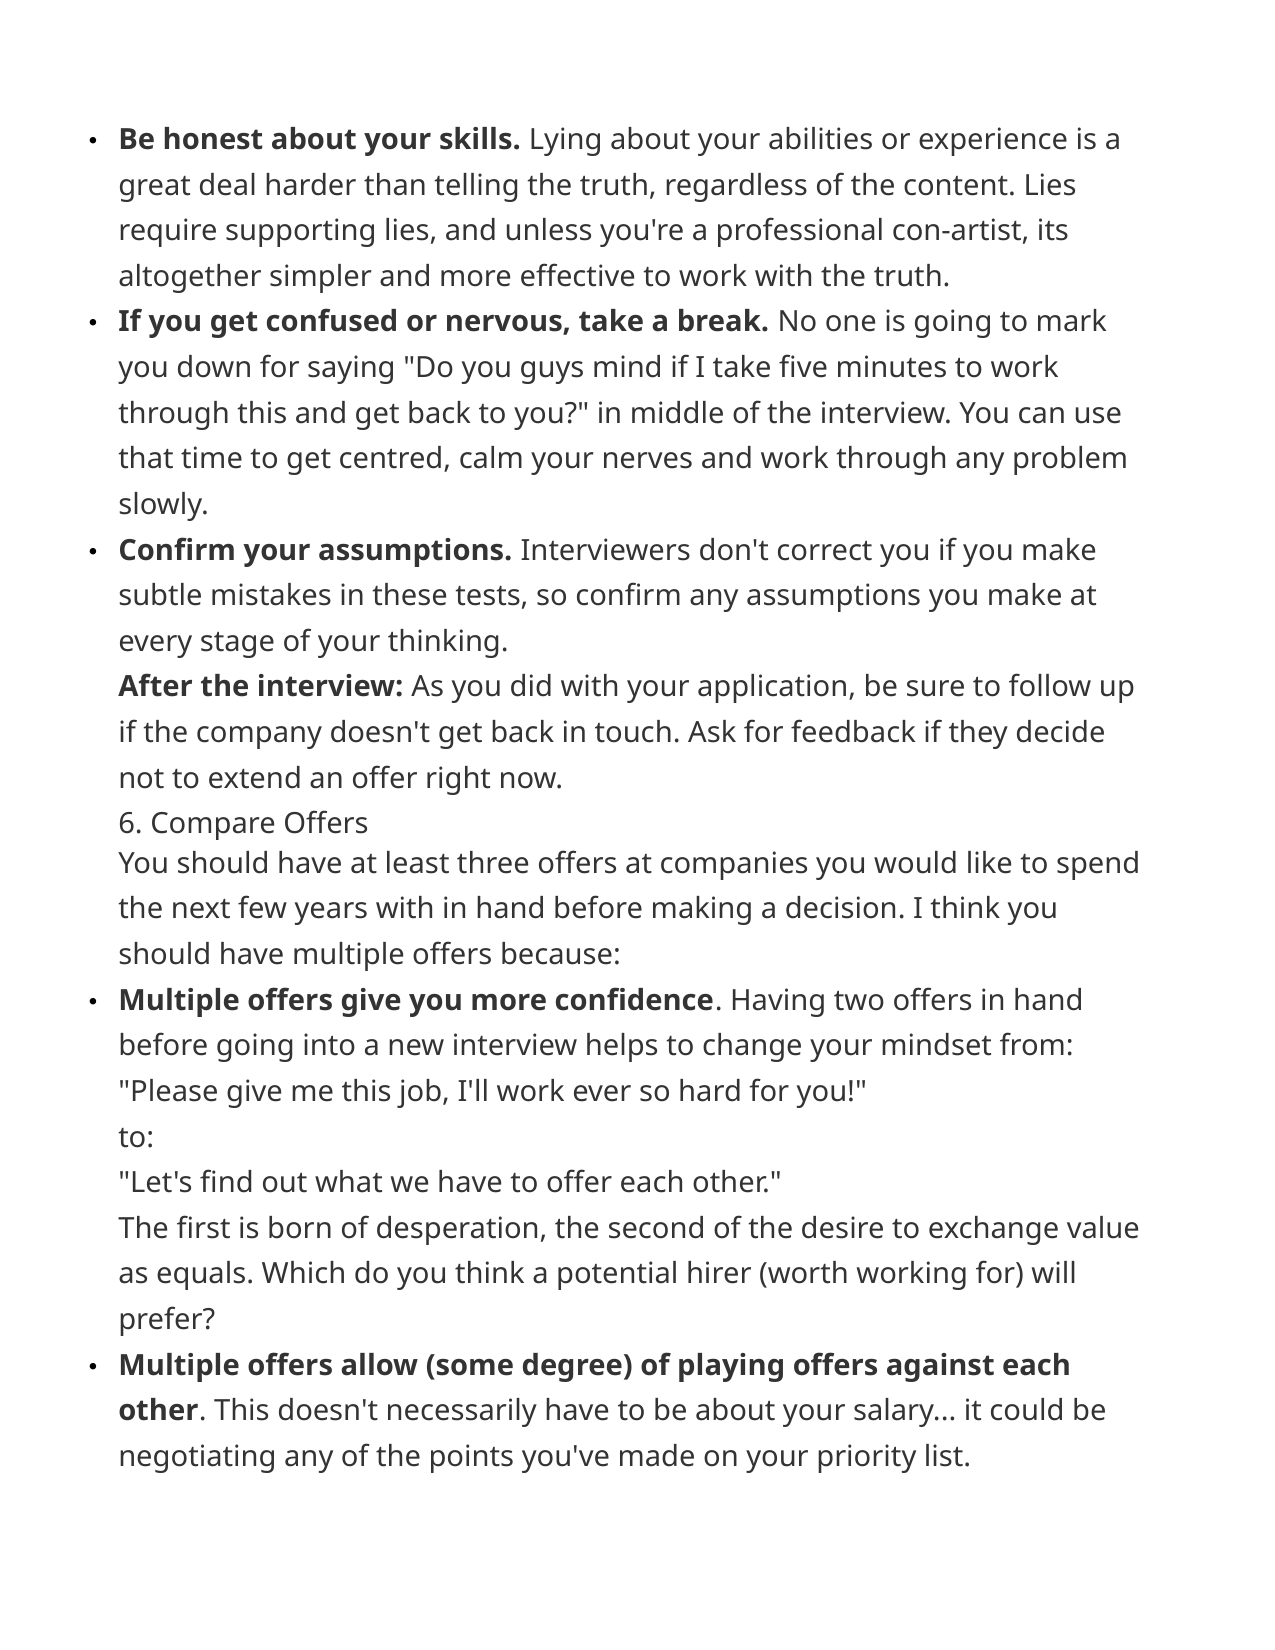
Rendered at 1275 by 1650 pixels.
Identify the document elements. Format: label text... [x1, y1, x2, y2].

list If you get confused or nervous, take a break. No one is going to mark you down for saying "Do you guys mind if I take five minutes to work through this and get back to you?" in middle of the interview. You can use that time to get centred, calm your nerves and work through any problem slowly. [118, 301, 1157, 523]
list "Please give me this job, I'll work ever so hard for you!" [118, 1070, 1157, 1110]
list "Let's find out what we have to offer each other." [118, 1162, 1157, 1201]
list Confirm your assumptions. Interviewers don't correct you if you make subtle mistakes in these tests, so confirm any assumptions you make at every stage of your thinking. [118, 529, 1157, 660]
list Multiple offers give you more confidence. Having two offers in hand before going into a new interview helps to change your mindset from: [118, 979, 1157, 1064]
subtitle 6. Compare Offers [118, 802, 1157, 842]
list Multiple offers allow (some degree) of playing offers against each other. This doesn't necessarily have to be about your salary... it could be negotiating any of the points you've made on your priority list. [118, 1344, 1157, 1475]
list The first is born of desperation, the second of the desire to exchange value as equals. Which do you think a potential hirer (worth working for) will prefer? [118, 1207, 1157, 1338]
list Be honest about your skills. Lying about your abilities or experience is a great deal harder than telling the truth, regardless of the content. Lies require supporting lies, and unless you're a professional con-artist, its altogether simpler and more effective to work with the truth. [118, 118, 1157, 295]
text After the interview: As you did with your application, be sure to follow up if the company doesn't get back in touch. Ask for feedback if they decide not to extend an offer right now. [118, 666, 1157, 797]
text You should have at least three offers at companies you would like to spend the next few years with in hand before making a decision. I think you should have multiple offers because: [118, 842, 1157, 973]
list to: [118, 1116, 1157, 1156]
